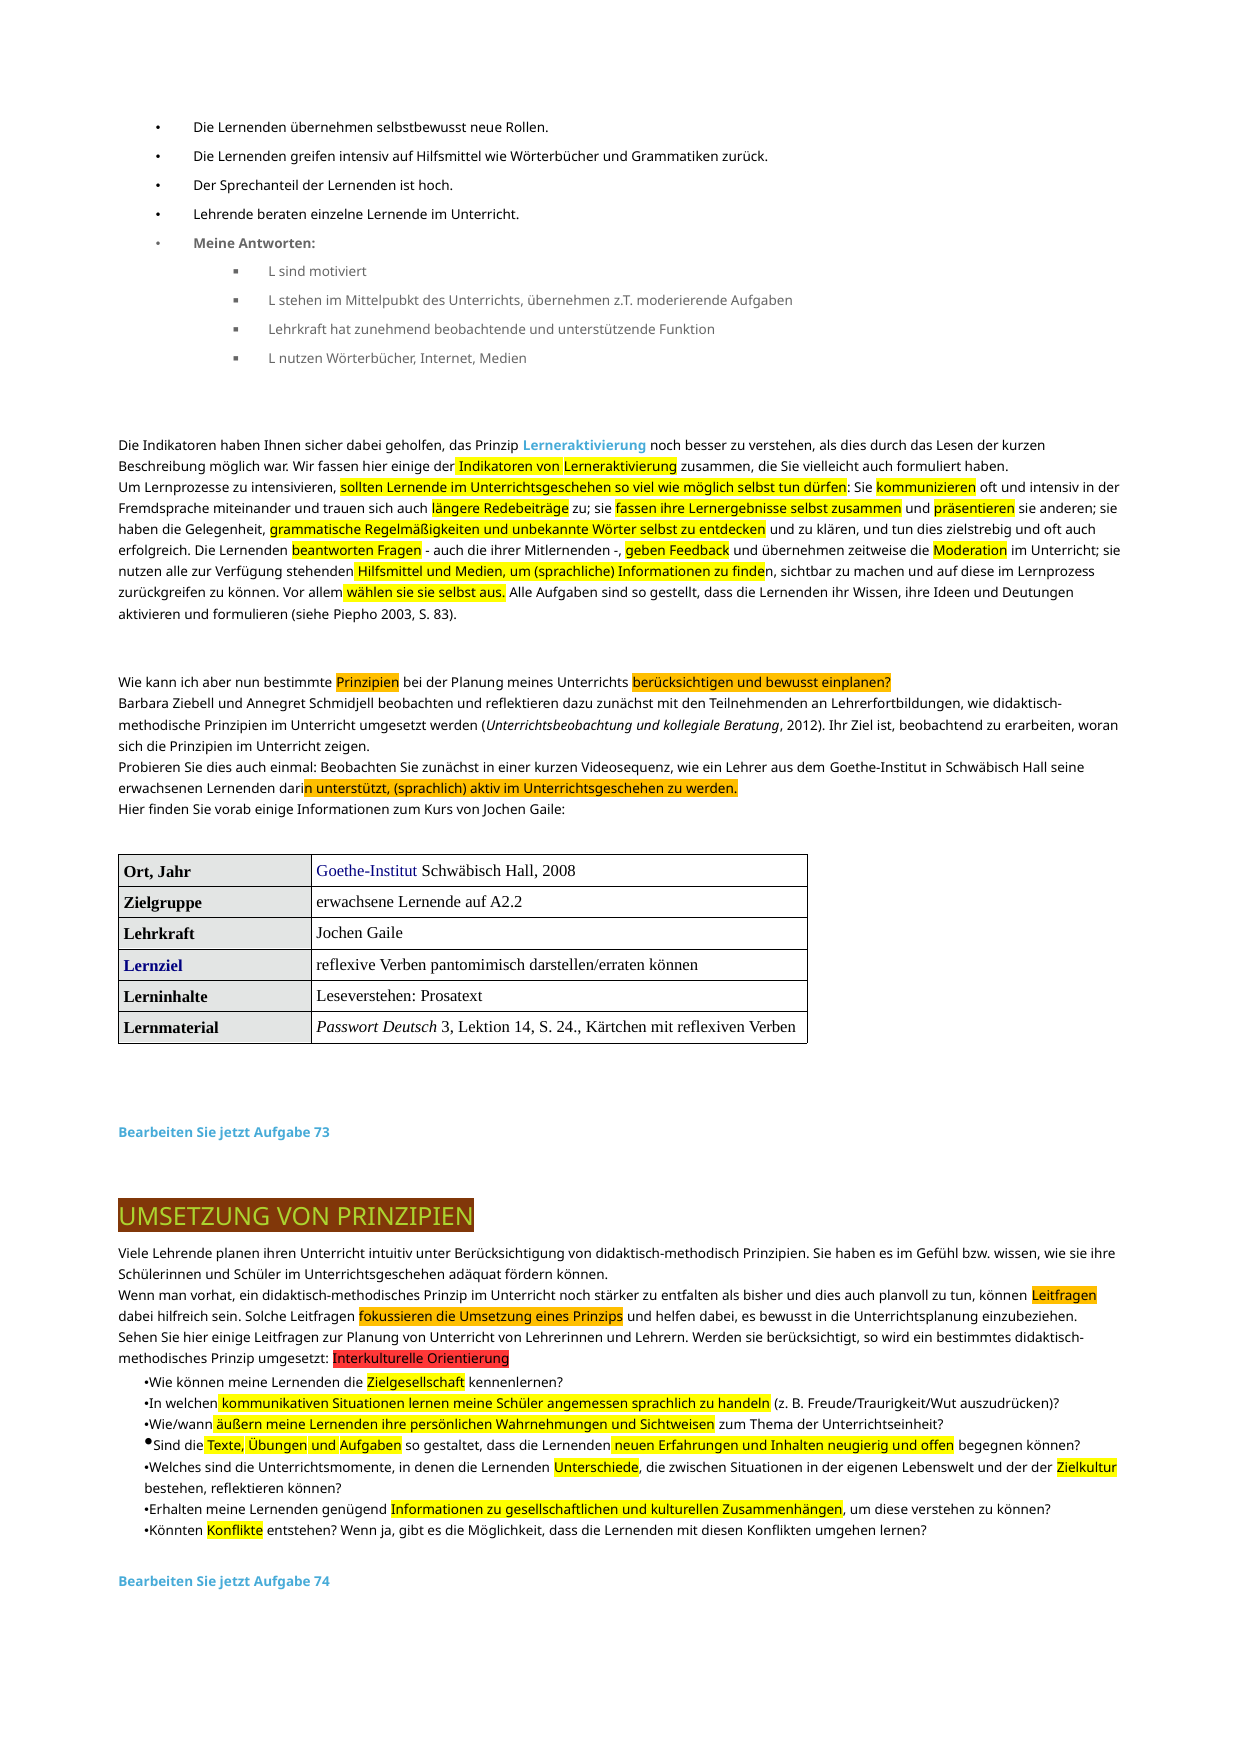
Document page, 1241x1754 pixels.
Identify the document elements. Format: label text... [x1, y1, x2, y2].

subtitle UMSETZUNG VON PRINZIPIEN [118, 1198, 1122, 1232]
text Wie kann ich aber nun bestimmte Prinzipien bei der Planung meines Unterrichts berücksichtigen und bewusst einplanen? [118, 673, 1122, 692]
list Könnten Konflikte entstehen? Wenn ja, gibt es die Möglichkeit, dass die Lernenden mit diesen Konflikten umgehen lernen? [118, 1518, 1122, 1539]
list Sind die Texte, Übungen und Aufgaben so gestaltet, dass die Lernenden neuen Erfahrungen und Inhalten neugierig und offen begegnen können? [118, 1433, 1122, 1456]
list L stehen im Mittelpubkt des Unterrichts, übernehmen z.T. moderierende Aufgaben [231, 291, 1122, 310]
text Viele Lehrende planen ihren Unterricht intuitiv unter Berücksichtigung von didaktisch-methodisch Prinzipien. Sie haben es im Gefühl bzw. wissen, wie sie ihre Schülerinnen und Schüler im Unterrichtsgeschehen adäquat fördern können. [118, 1244, 1122, 1283]
list Die Lernenden greifen intensiv auf Hilfsmittel wie Wörterbücher und Grammatiken zurück. [156, 147, 1122, 165]
text Um Lernprozesse zu intensivieren, sollten Lernende im Unterrichtsgeschehen so viel wie möglich selbst tun dürfen: Sie kommunizieren oft und intensiv in der Fremdsprache miteinander und trauen sich auch längere Redebeiträge zu; sie fassen ihre Lernergebnisse selbst zusammen und präsentieren sie anderen; sie haben die Gelegenheit, grammatische Regelmäßigkeiten und unbekannte Wörter selbst zu entdecken und zu klären, und tun dies zielstrebig und oft auch erfolgreich. Die Lernenden beantworten Fragen - auch die ihrer Mitlernenden -, geben Feedback und übernehmen zeitweise die Moderation im Unterricht; sie nutzen alle zur Verfügung stehenden Hilfsmittel und Medien, um (sprachliche) Informationen zu finden, sichtbar zu machen und auf diese im Lernprozess zurückgreifen zu können. Vor allem wählen sie sie selbst aus. Alle Aufgaben sind so gestellt, dass die Lernenden ihr Wissen, ihre Ideen und Deutungen aktivieren und formulieren (siehe Piepho 2003, S. 83). [118, 478, 1122, 623]
table_cell erwachsene Lernende auf A2.2 [312, 887, 807, 917]
text Bearbeiten Sie jetzt Aufgabe 74 [118, 1572, 1122, 1591]
list L sind motiviert [231, 262, 1122, 281]
text Barbara Ziebell und Annegret Schmidjell beobachten und reflektieren dazu zunächst mit den Teilnehmenden an Lehrerfortbildungen, wie didaktisch-methodische Prinzipien im Unterricht umgesetzt werden (Unterrichtsbeobachtung und kollegiale Beratung, 2012). Ihr Ziel ist, beobachtend zu erarbeiten, woran sich die Prinzipien im Unterricht zeigen. [118, 694, 1122, 755]
table_cell Jochen Gaile [312, 918, 807, 948]
text Sehen Sie hier einige Leitfragen zur Planung von Unterricht von Lehrerinnen und Lehrern. Werden sie berücksichtigt, so wird ein bestimmtes didaktisch-methodisches Prinzip umgesetzt: Interkulturelle Orientierung [118, 1328, 1122, 1368]
table_header Ort, Jahr [119, 855, 311, 886]
text Bearbeiten Sie jetzt Aufgabe 73 [118, 1123, 1122, 1142]
table_cell Lerninhalte [119, 981, 311, 1011]
table_cell Lernziel [119, 950, 311, 980]
list Lehrende beraten einzelne Lernende im Unterricht. [156, 205, 1122, 223]
list Erhalten meine Lernenden genügend Informationen zu gesellschaftlichen und kulturellen Zusammenhängen, um diese verstehen zu können? [118, 1497, 1122, 1518]
text Hier finden Sie vorab einige Informationen zum Kurs von Jochen Gaile: [118, 800, 1122, 819]
table_cell Lehrkraft [119, 918, 311, 948]
table_cell Zielgruppe [119, 887, 311, 917]
list Die Lernenden übernehmen selbstbewusst neue Rollen. [156, 118, 1122, 137]
list Wie können meine Lernenden die Zielgesellschaft kennenlernen? [118, 1371, 1122, 1391]
list Wie/wann äußern meine Lernenden ihre persönlichen Wahrnehmungen und Sichtweisen zum Thema der Unterrichtseinheit? [118, 1412, 1122, 1433]
list Der Sprechanteil der Lernenden ist hoch. [156, 176, 1122, 194]
list Welches sind die Unterrichtsmomente, in denen die Lernenden Unterschiede, die zwischen Situationen in der eigenen Lebenswelt und der der Zielkultur bestehen, reflektieren können? [118, 1456, 1122, 1497]
text Wenn man vorhat, ein didaktisch-methodisches Prinzip im Unterricht noch stärker zu entfalten als bisher und dies auch planvoll zu tun, können Leitfragen dabei hilfreich sein. Solche Leitfragen fokussieren die Umsetzung eines Prinzips und helfen dabei, es bewusst in die Unterrichtsplanung einzubeziehen. [118, 1286, 1122, 1326]
list Lehrkraft hat zunehmend beobachtende und unterstützende Funktion [231, 320, 1122, 338]
list L nutzen Wörterbücher, Internet, Medien [231, 349, 1122, 367]
text Probieren Sie dies auch einmal: Beobachten Sie zunächst in einer kurzen Videosequenz, wie ein Lehrer aus dem Goethe-Institut in Schwäbisch Hall seine erwachsenen Lernenden darin unterstützt, (sprachlich) aktiv im Unterrichtsgeschehen zu werden. [118, 758, 1122, 797]
table_header Goethe-Institut Schwäbisch Hall, 2008 [312, 855, 807, 886]
table_cell Lernmaterial [119, 1012, 311, 1042]
table_cell Leseverstehen: Prosatext [312, 981, 807, 1011]
list In welchen kommunikativen Situationen lernen meine Schüler angemessen sprachlich zu handeln (z. B. Freude/Traurigkeit/Wut auszudrücken)? [118, 1391, 1122, 1412]
table_cell Passwort Deutsch 3, Lektion 14, S. 24., Kärtchen mit reflexiven Verben [312, 1012, 807, 1042]
table_cell reflexive Verben pantomimisch darstellen/erraten können [312, 950, 807, 980]
text Die Indikatoren haben Ihnen sicher dabei geholfen, das Prinzip Lerneraktivierung noch besser zu verstehen, als dies durch das Lesen der kurzen Beschreibung möglich war. Wir fassen hier einige der Indikatoren von Lerneraktivierung zusammen, die Sie vielleicht auch formuliert haben. [118, 435, 1122, 475]
list Meine Antworten: [156, 233, 1122, 252]
